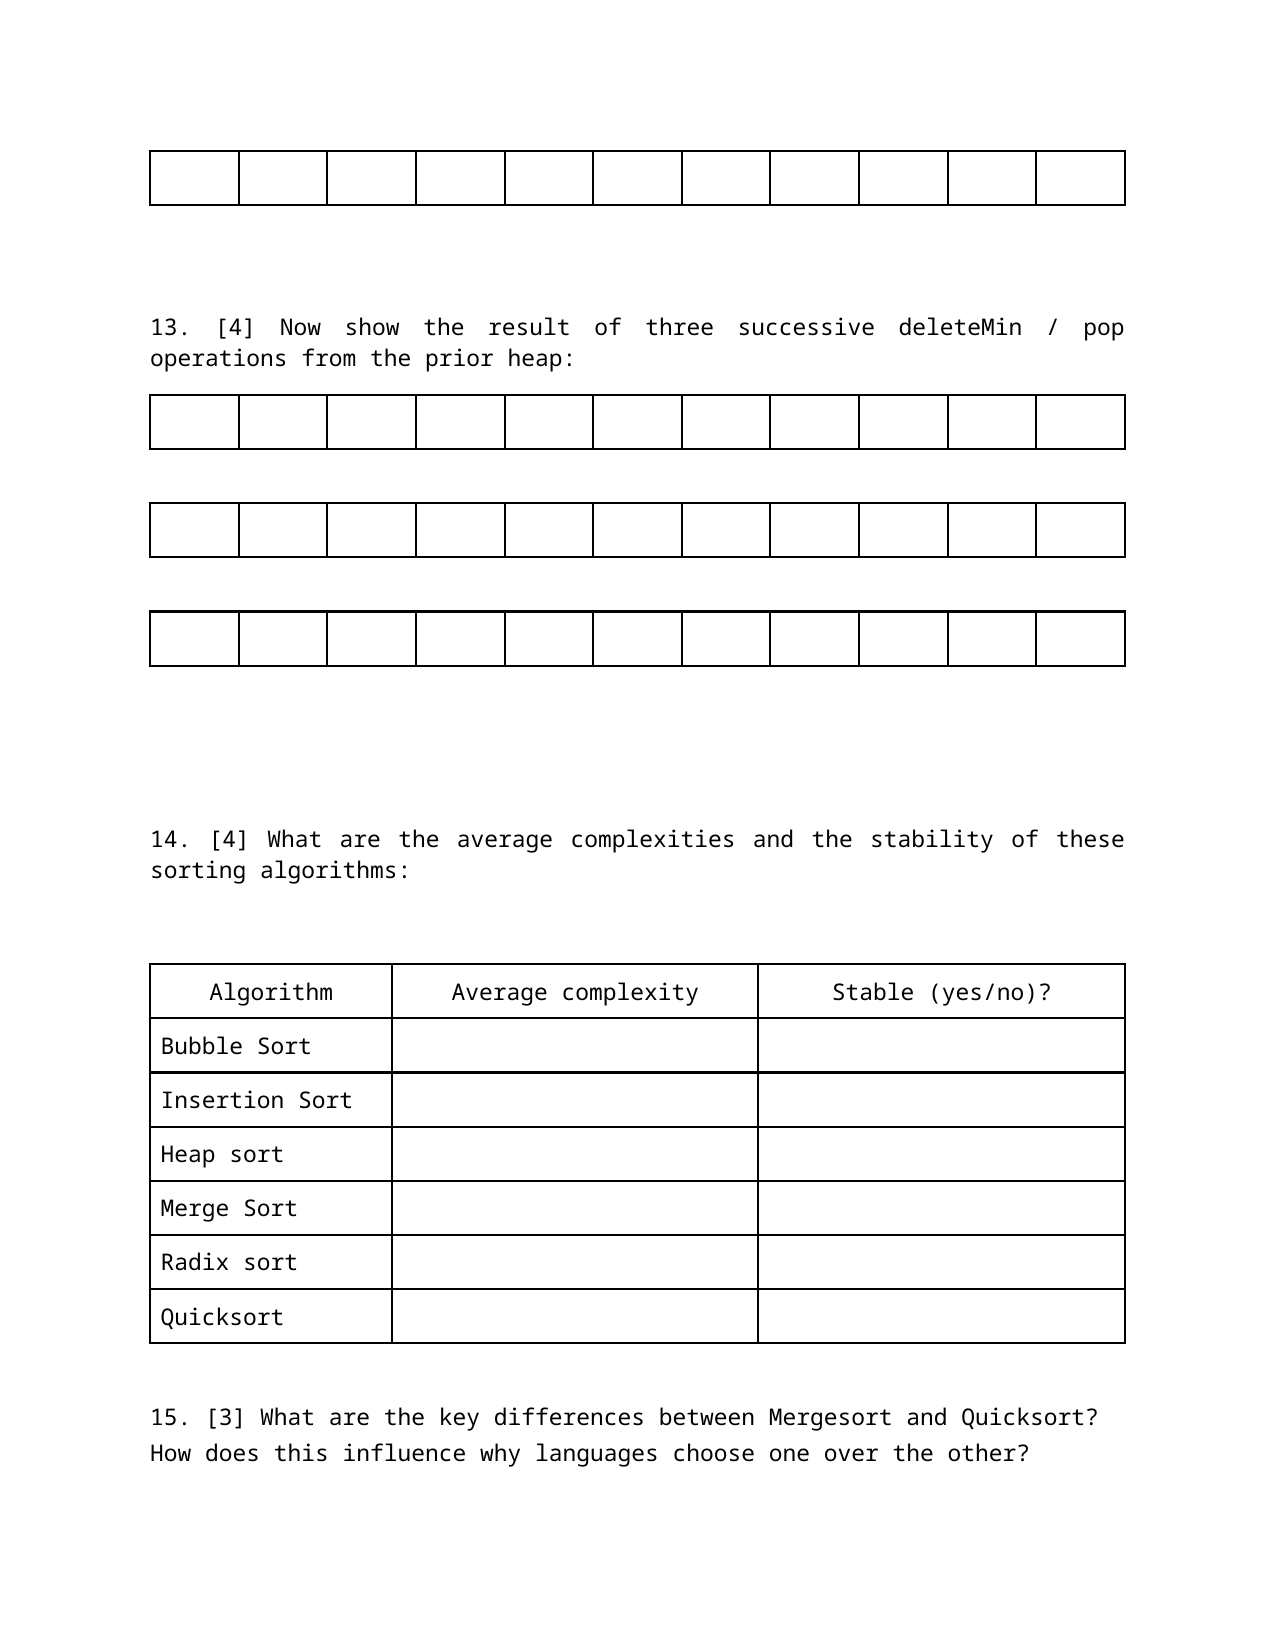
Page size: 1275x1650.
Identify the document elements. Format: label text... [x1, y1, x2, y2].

text 15. [3] What are the key differences between Mergesort and Quicksort? How does this influence why languages choose one over the other? [150, 1401, 1125, 1468]
table_cell Insertion Sort [151, 1074, 391, 1126]
table_header [860, 152, 947, 204]
table_header [860, 504, 947, 556]
table_header [151, 504, 238, 556]
table_header [1037, 396, 1124, 448]
table_header [949, 152, 1035, 204]
table_header [328, 613, 415, 664]
table_header [771, 613, 858, 664]
text 14. [4] What are the average complexities and the stability of these sorting algorithms: [150, 823, 1125, 885]
table_cell [393, 1290, 757, 1342]
table_header [240, 504, 326, 556]
table_header [1037, 504, 1124, 556]
table_header [417, 504, 504, 556]
table_header [594, 613, 681, 664]
table_header [240, 613, 326, 664]
table_header [506, 613, 592, 664]
table_header [151, 396, 238, 448]
table_header Stable (yes/no)? [759, 965, 1124, 1017]
table_cell [759, 1128, 1124, 1180]
table_cell [759, 1074, 1124, 1126]
table_header [771, 504, 858, 556]
table_header [949, 504, 1035, 556]
table_cell Radix sort [151, 1236, 391, 1288]
table_header [506, 152, 592, 204]
table_header [506, 396, 592, 448]
table_cell [759, 1019, 1124, 1071]
table_header [594, 152, 681, 204]
table_header [683, 396, 769, 448]
table_header [949, 396, 1035, 448]
table_header [328, 396, 415, 448]
table_header [1037, 152, 1124, 204]
table_header [594, 396, 681, 448]
table_header [683, 152, 769, 204]
table_header [860, 396, 947, 448]
table_header [151, 613, 238, 664]
table_cell [393, 1019, 757, 1071]
table_header [417, 613, 504, 664]
table_header [417, 152, 504, 204]
table_cell Merge Sort [151, 1182, 391, 1234]
table_cell Heap sort [151, 1128, 391, 1180]
table_header [328, 504, 415, 556]
table_cell Quicksort [151, 1290, 391, 1342]
table_cell [393, 1074, 757, 1126]
text 13. [4] Now show the result of three successive deleteMin / pop operations from the prior heap: [150, 310, 1125, 373]
table_header [771, 152, 858, 204]
table_cell Bubble Sort [151, 1019, 391, 1071]
table_header Average complexity [393, 965, 757, 1017]
table_cell [393, 1236, 757, 1288]
table_header [328, 152, 415, 204]
table_cell [759, 1290, 1124, 1342]
table_header [506, 504, 592, 556]
table_header [417, 396, 504, 448]
table_cell [759, 1236, 1124, 1288]
table_header [683, 613, 769, 664]
table_cell [393, 1182, 757, 1234]
table_header Algorithm [151, 965, 391, 1017]
table_header [240, 152, 326, 204]
table_header [151, 152, 238, 204]
table_header [683, 504, 769, 556]
table_header [1037, 613, 1124, 664]
table_cell [393, 1128, 757, 1180]
table_header [594, 504, 681, 556]
table_header [860, 613, 947, 664]
table_header [240, 396, 326, 448]
table_header [771, 396, 858, 448]
table_header [949, 613, 1035, 664]
table_cell [759, 1182, 1124, 1234]
